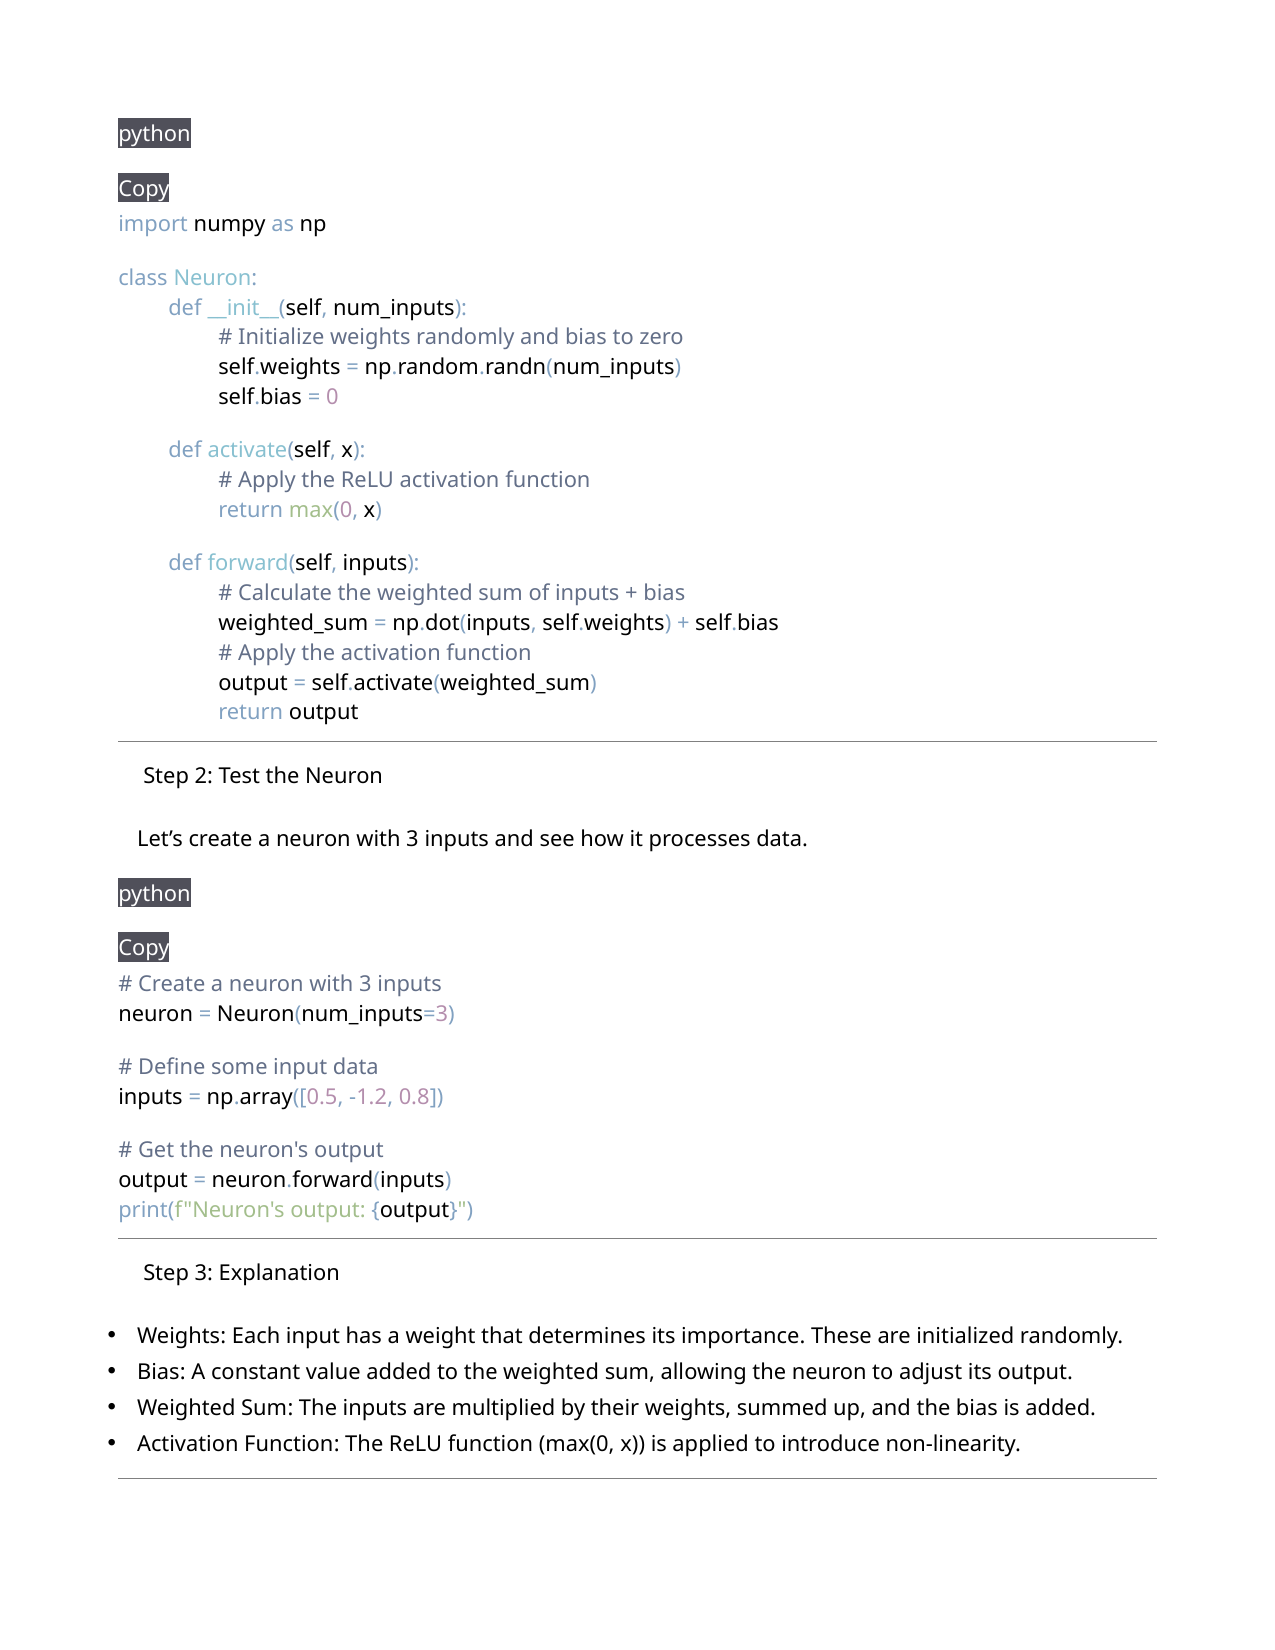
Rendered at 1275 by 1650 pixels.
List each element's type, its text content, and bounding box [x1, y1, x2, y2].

text Copy [118, 173, 1157, 202]
text def activate(self, x): [118, 434, 1157, 464]
text return output [118, 696, 1157, 726]
text weighted_sum = np.dot(inputs, self.weights) + self.bias [118, 607, 1157, 637]
text return max(0, x) [118, 494, 1157, 524]
text # Create a neuron with 3 inputs [118, 968, 1157, 997]
list Bias: A constant value added to the weighted sum, allowing the neuron to adjust its output. [118, 1356, 1157, 1386]
text def forward(self, inputs): [118, 547, 1157, 577]
text # Apply the activation function [118, 637, 1157, 667]
text python [118, 118, 1157, 148]
subtitle Step 2: Test the Neuron [143, 759, 1157, 789]
list Weighted Sum: The inputs are multiplied by their weights, summed up, and the bias is added. [118, 1392, 1157, 1422]
text inputs = np.array([0.5, -1.2, 0.8]) [118, 1081, 1157, 1111]
text # Initialize weights randomly and bias to zero [118, 321, 1157, 351]
text def __init__(self, num_inputs): [118, 292, 1157, 321]
text self.bias = 0 [118, 381, 1157, 411]
text # Apply the ReLU activation function [118, 464, 1157, 494]
text output = neuron.forward(inputs) [118, 1164, 1157, 1194]
text import numpy as np [118, 208, 1157, 238]
text self.weights = np.random.randn(num_inputs) [118, 351, 1157, 381]
text class Neuron: [118, 262, 1157, 292]
text print(f"Neuron's output: {output}") [118, 1194, 1157, 1223]
text # Calculate the weighted sum of inputs + bias [118, 577, 1157, 607]
subtitle Step 3: Explanation [143, 1257, 1157, 1287]
text Let’s create a neuron with 3 inputs and see how it processes data. [137, 823, 1157, 853]
list Activation Function: The ReLU function (max(0, x)) is applied to introduce non-linearity. [118, 1428, 1157, 1457]
text Copy [118, 932, 1157, 962]
text neuron = Neuron(num_inputs=3) [118, 997, 1157, 1027]
text output = self.activate(weighted_sum) [118, 667, 1157, 696]
text python [118, 877, 1157, 907]
text # Define some input data [118, 1051, 1157, 1081]
list Weights: Each input has a weight that determines its importance. These are initialized randomly. [118, 1320, 1157, 1350]
text # Get the neuron's output [118, 1134, 1157, 1164]
